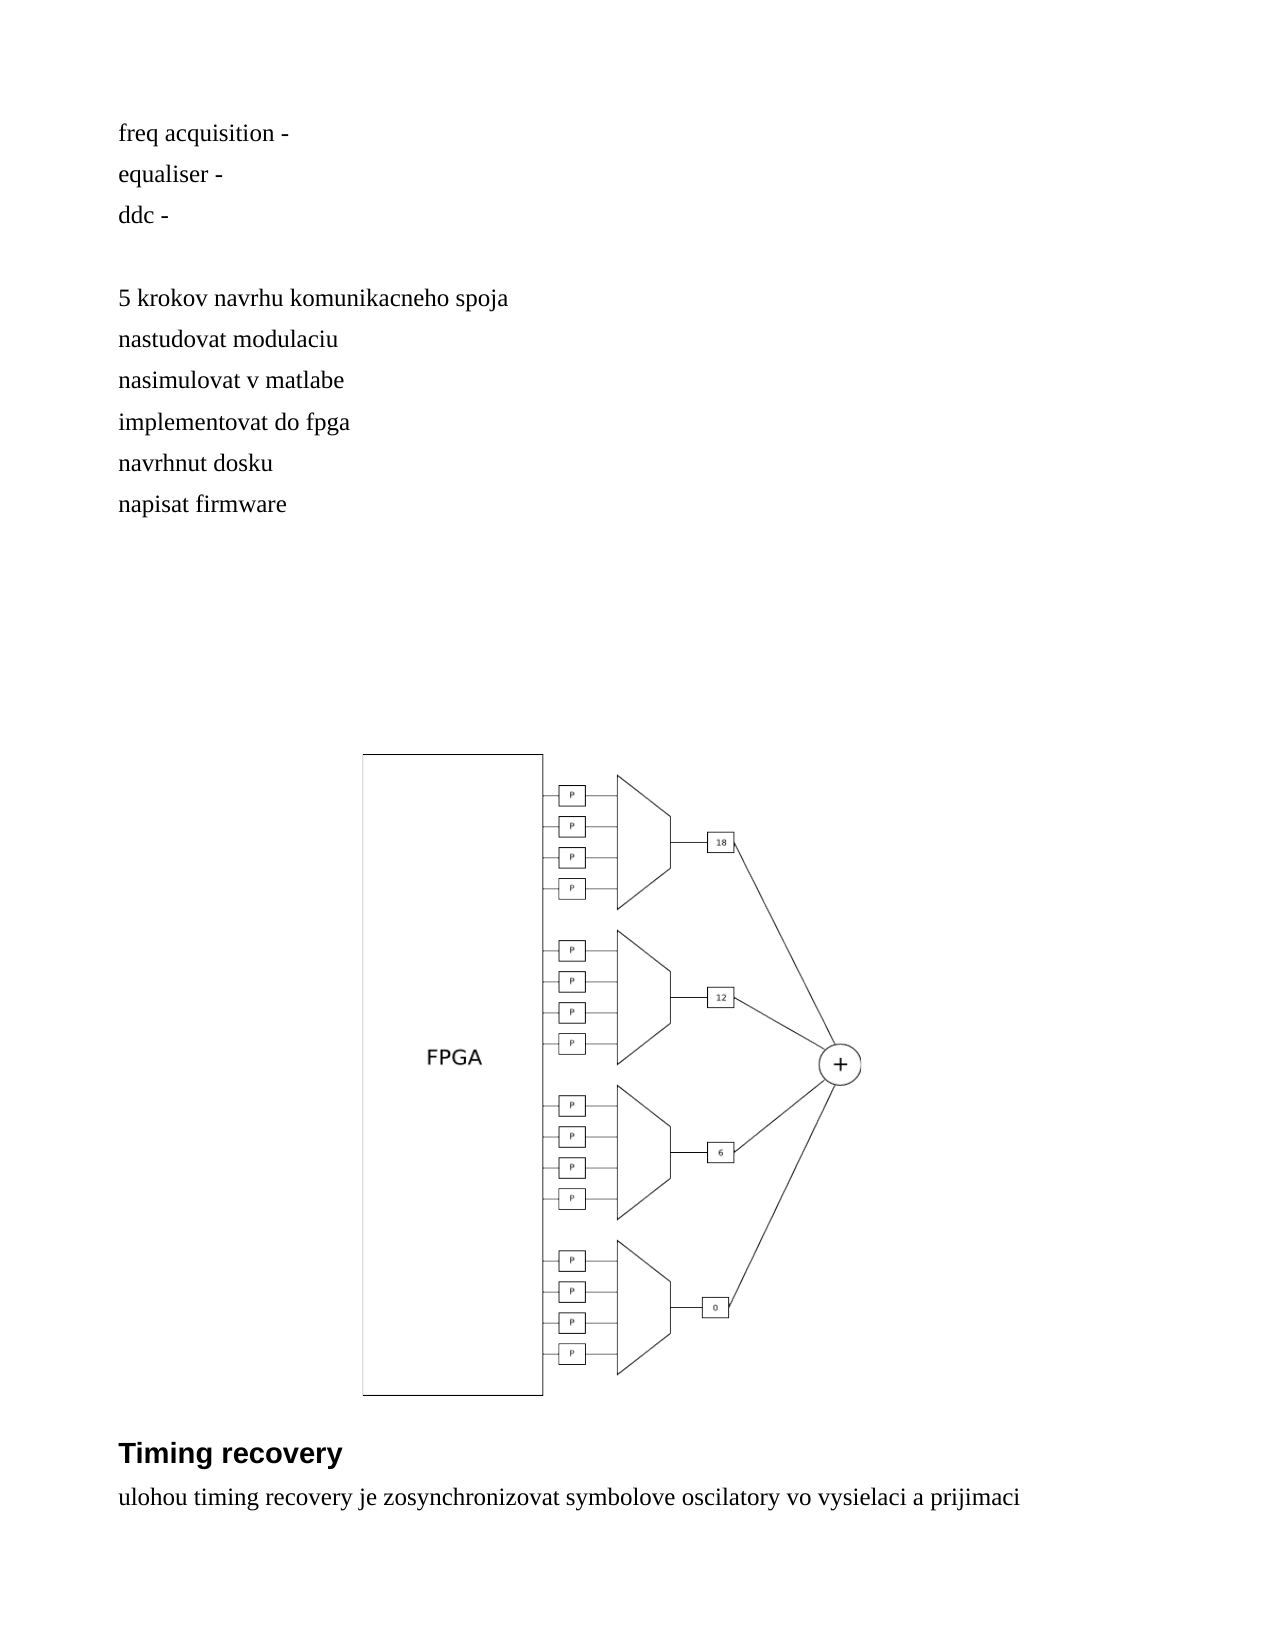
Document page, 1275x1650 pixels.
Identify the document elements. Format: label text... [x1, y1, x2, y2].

subtitle Timing recovery [118, 1436, 1157, 1469]
text ddc - [118, 201, 1157, 229]
text nasimulovat v matlabe [118, 366, 1157, 394]
text nastudovat modulaciu [118, 324, 1157, 353]
text implementovat do fpga [118, 407, 1157, 436]
text equaliser - [118, 159, 1157, 188]
text navrhnut dosku [118, 448, 1157, 477]
text freq acquisition - [118, 118, 1157, 147]
text ulohou timing recovery je zosynchronizovat symbolove oscilatory vo vysielaci a prijimaci [118, 1482, 1157, 1510]
text 5 krokov navrhu komunikacneho spoja [118, 283, 1157, 312]
picture [362, 754, 862, 1396]
text napisat firmware [118, 489, 1157, 518]
